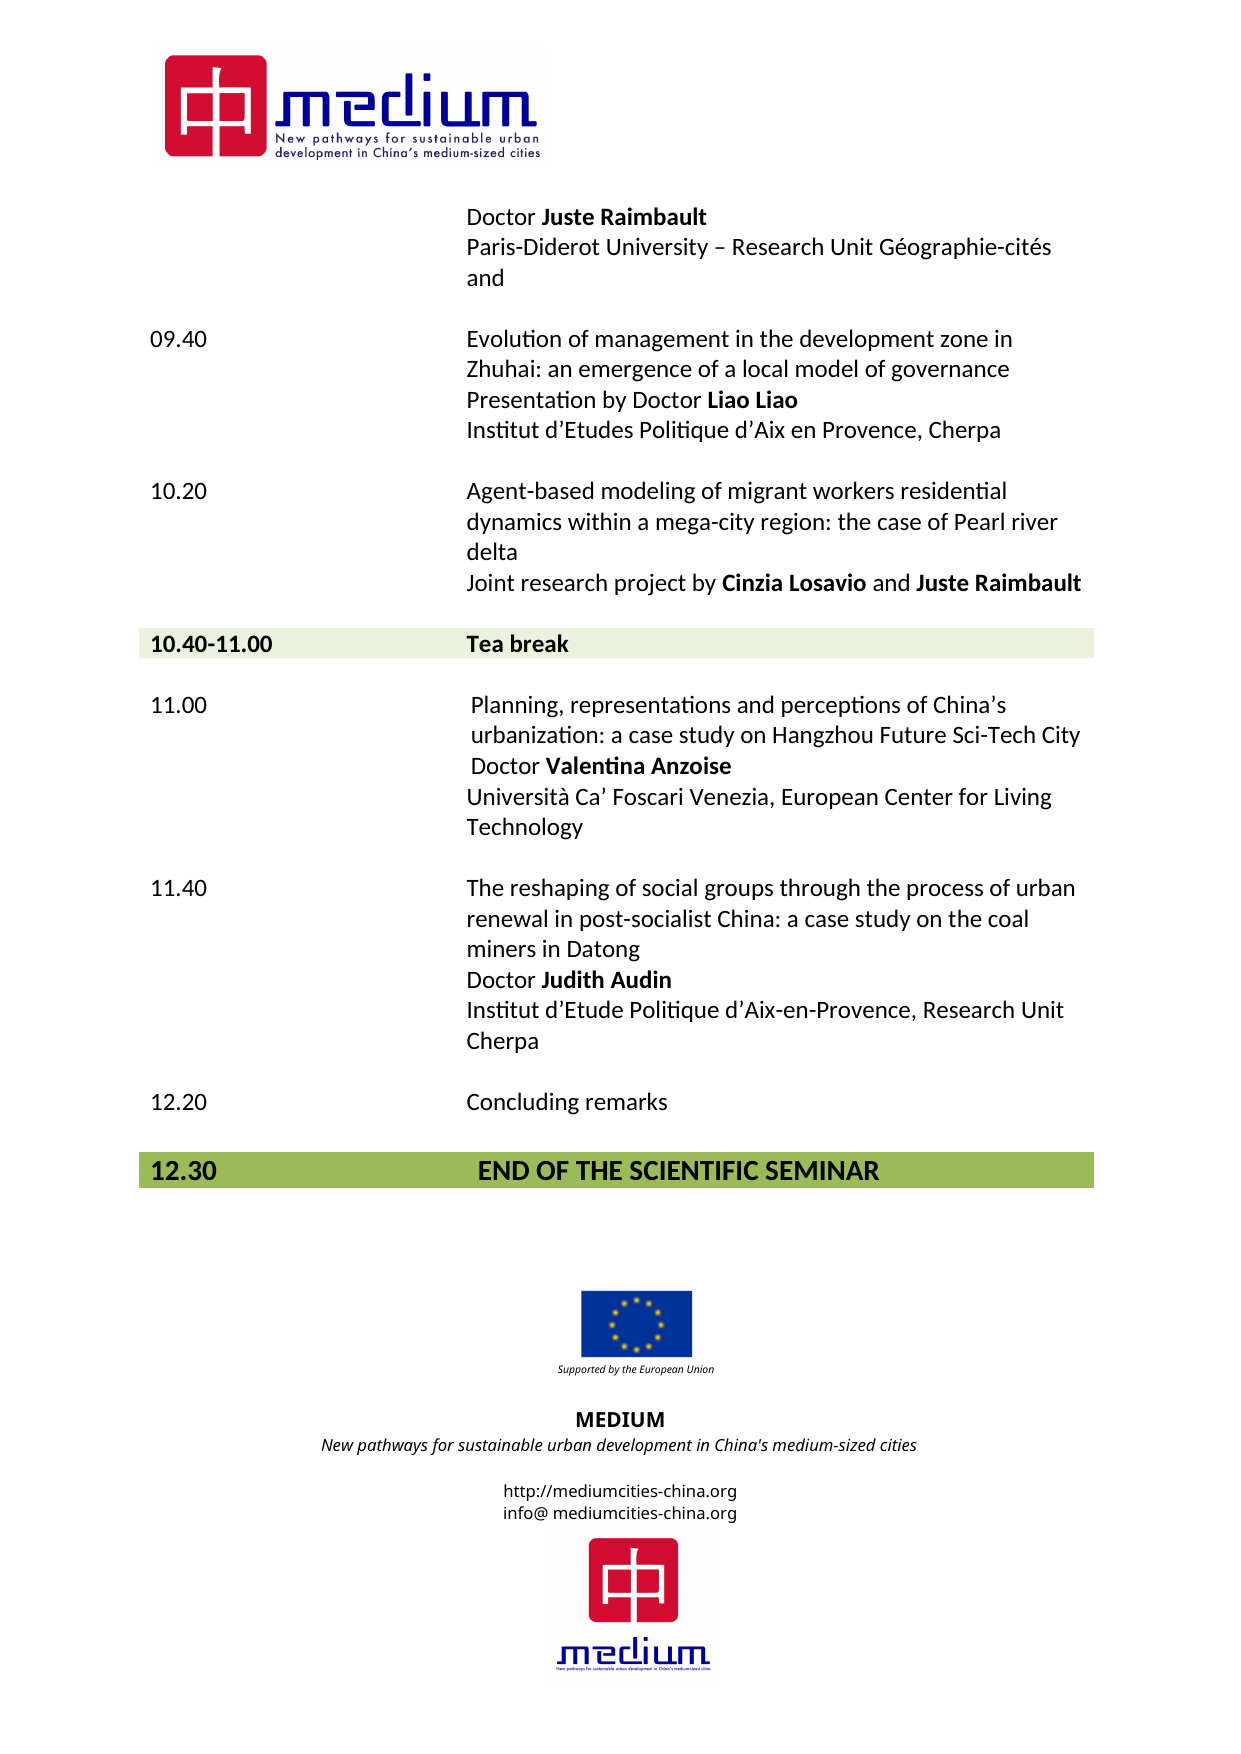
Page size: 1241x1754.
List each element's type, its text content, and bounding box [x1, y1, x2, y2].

table_cell The reshaping of social groups through the process of urban renewal in post-socialist China: a case study on the coal miners in Datong Doctor Judith Audin [466, 872, 1094, 994]
table_cell 12.20 [139, 1086, 466, 1116]
table_cell [139, 1055, 466, 1086]
table_cell [139, 598, 466, 628]
table_cell [139, 1116, 466, 1152]
table_cell 12.30 [139, 1152, 466, 1188]
table_cell Evolution of management in the development zone in Zhuhai: an emergence of a local model of governance Presentation by Doctor Liao Liao [466, 323, 1094, 414]
table_cell Planning, representations and perceptions of China’s urbanization: a case study on Hangzhou Future Sci-Tech City Doctor Valentina Anzoise [466, 689, 1094, 781]
table_cell 09.40 [139, 323, 466, 414]
table_cell [792, 842, 1094, 872]
picture [546, 1524, 720, 1687]
table_cell [139, 781, 466, 842]
table_cell [466, 1055, 1094, 1086]
table_cell [466, 598, 1094, 628]
table_cell Tea break [466, 628, 1094, 658]
table_cell 11.00 [139, 689, 466, 781]
table_cell [139, 445, 466, 475]
table_cell Institut d’Etudes Politique d’Aix en Provence, Cherpa [466, 414, 1094, 445]
table_cell [466, 842, 792, 872]
table_cell Agent-based modeling of migrant workers residential dynamics within a mega-city region: the case of Pearl river delta Joint research project by Cinzia Losavio and Juste Raimbault [466, 475, 1094, 597]
picture [581, 1284, 693, 1363]
table_cell [139, 842, 466, 872]
table_cell END OF THE SCIENTIFIC SEMINAR [466, 1152, 1094, 1188]
picture [150, 44, 549, 168]
table_cell Institut d’Etude Politique d’Aix-en-Provence, Research Unit Cherpa [466, 994, 1094, 1055]
table_cell Concluding remarks [466, 1086, 1094, 1116]
table_cell Doctor Juste Raimbault [466, 201, 1094, 231]
table_cell [139, 201, 466, 231]
table_cell 11.40 [139, 872, 466, 994]
table_cell [466, 659, 1094, 689]
table_cell Paris-Diderot University – Research Unit Géographie-cités and [466, 231, 1094, 292]
table_cell Università Ca’ Foscari Venezia, European Center for Living Technology [466, 781, 1094, 842]
table_cell [139, 414, 466, 445]
table_cell 10.20 [139, 475, 466, 597]
table_cell [466, 445, 1094, 475]
table_cell [139, 994, 466, 1055]
table_cell [466, 1116, 1094, 1152]
table_cell [139, 292, 466, 323]
table_cell [139, 659, 466, 689]
table_cell [466, 292, 1094, 323]
table_cell [139, 231, 466, 292]
table_cell 10.40-11.00 [139, 628, 466, 658]
